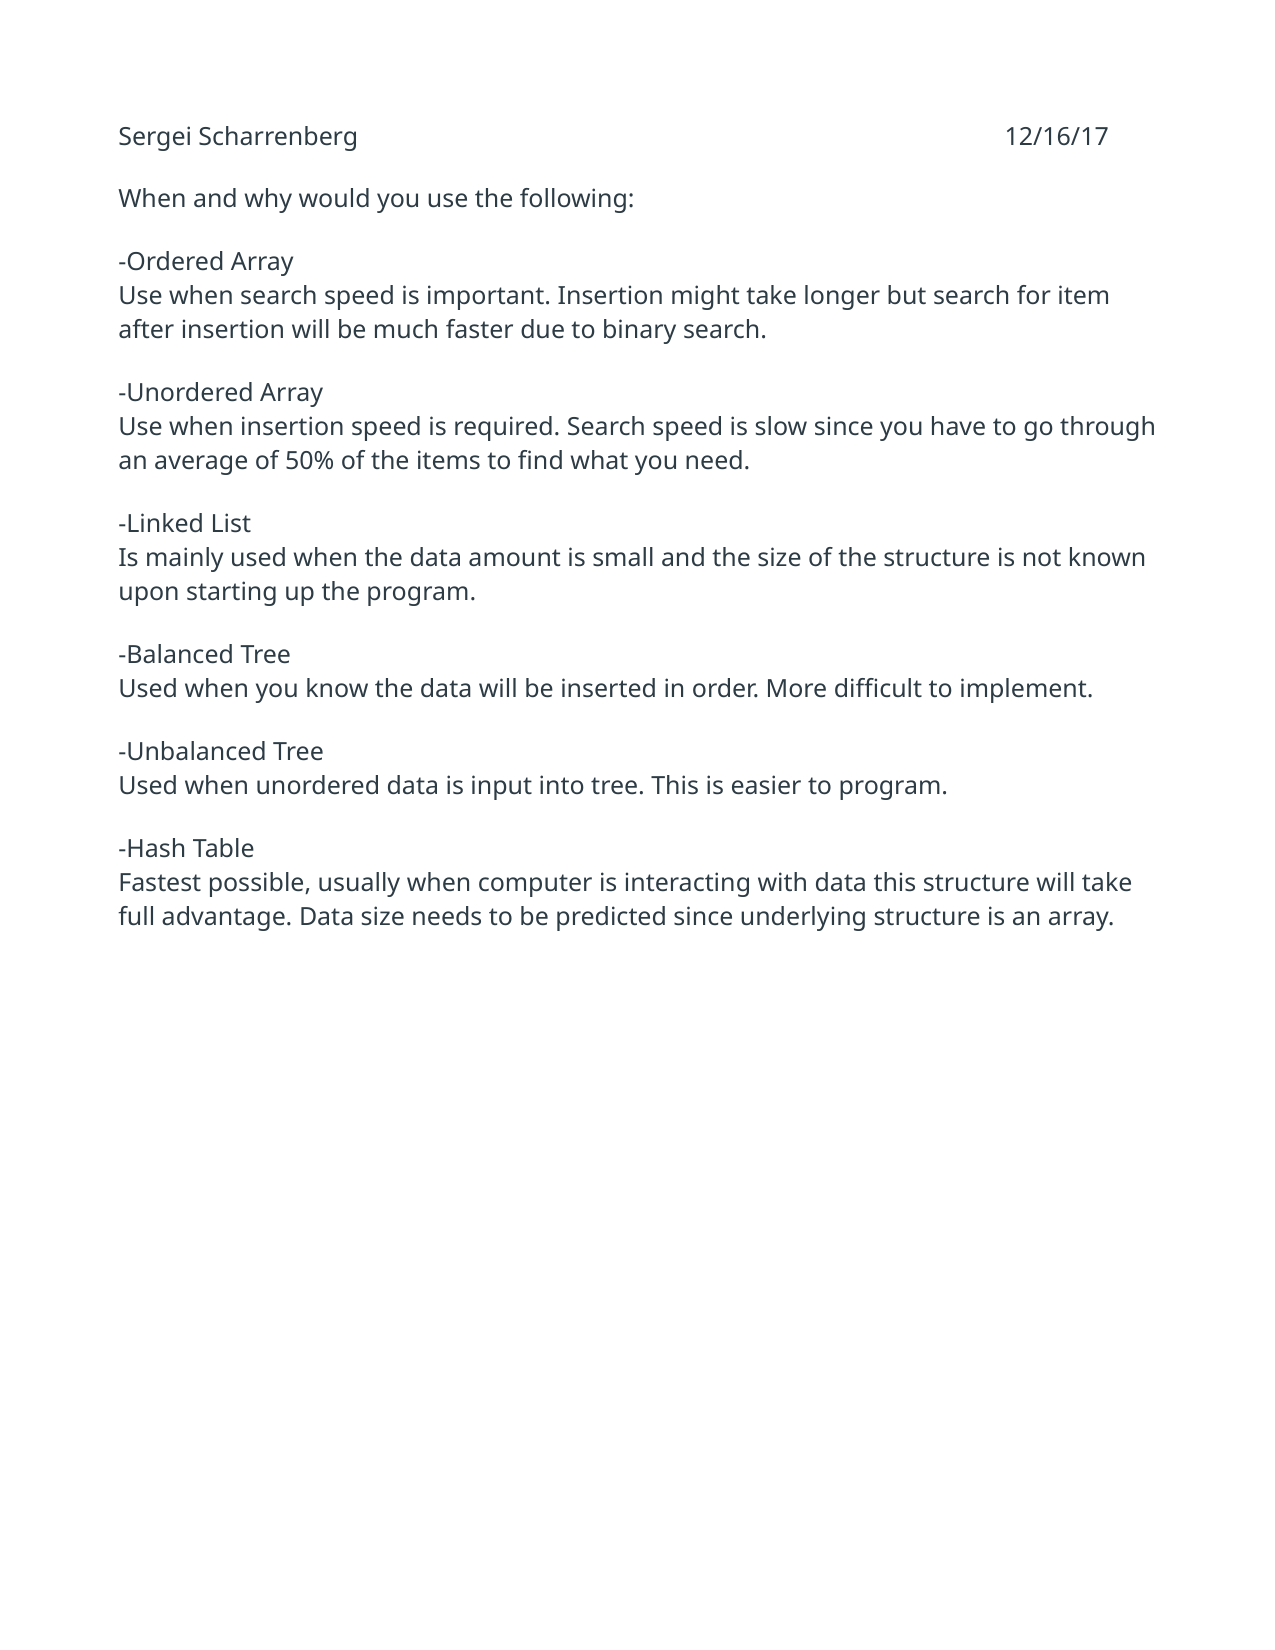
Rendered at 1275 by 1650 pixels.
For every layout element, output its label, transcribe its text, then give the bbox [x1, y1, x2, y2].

text Sergei Scharrenberg 12/16/17 [118, 118, 1157, 152]
text Is mainly used when the data amount is small and the size of the structure is not known upon starting up the program. [118, 540, 1157, 608]
text Use when search speed is important. Insertion might take longer but search for item after insertion will be much faster due to binary search. [118, 278, 1157, 346]
text Use when insertion speed is required. Search speed is slow since you have to go through an average of 50% of the items to find what you need. [118, 409, 1157, 477]
text -Ordered Array [118, 244, 1157, 278]
text Used when unordered data is input into tree. This is easier to program. [118, 767, 1157, 830]
text -Unbalanced Tree [118, 733, 1157, 767]
text When and why would you use the following: [118, 181, 1157, 215]
text -Unordered Array [118, 346, 1157, 409]
text Fastest possible, usually when computer is interacting with data this structure will take full advantage. Data size needs to be predicted since underlying structure is an array. [118, 864, 1157, 932]
text -Hash Table [118, 830, 1157, 864]
text -Balanced Tree [118, 608, 1157, 671]
text -Linked List [118, 477, 1157, 540]
text Used when you know the data will be inserted in order. More difficult to implement. [118, 671, 1157, 733]
